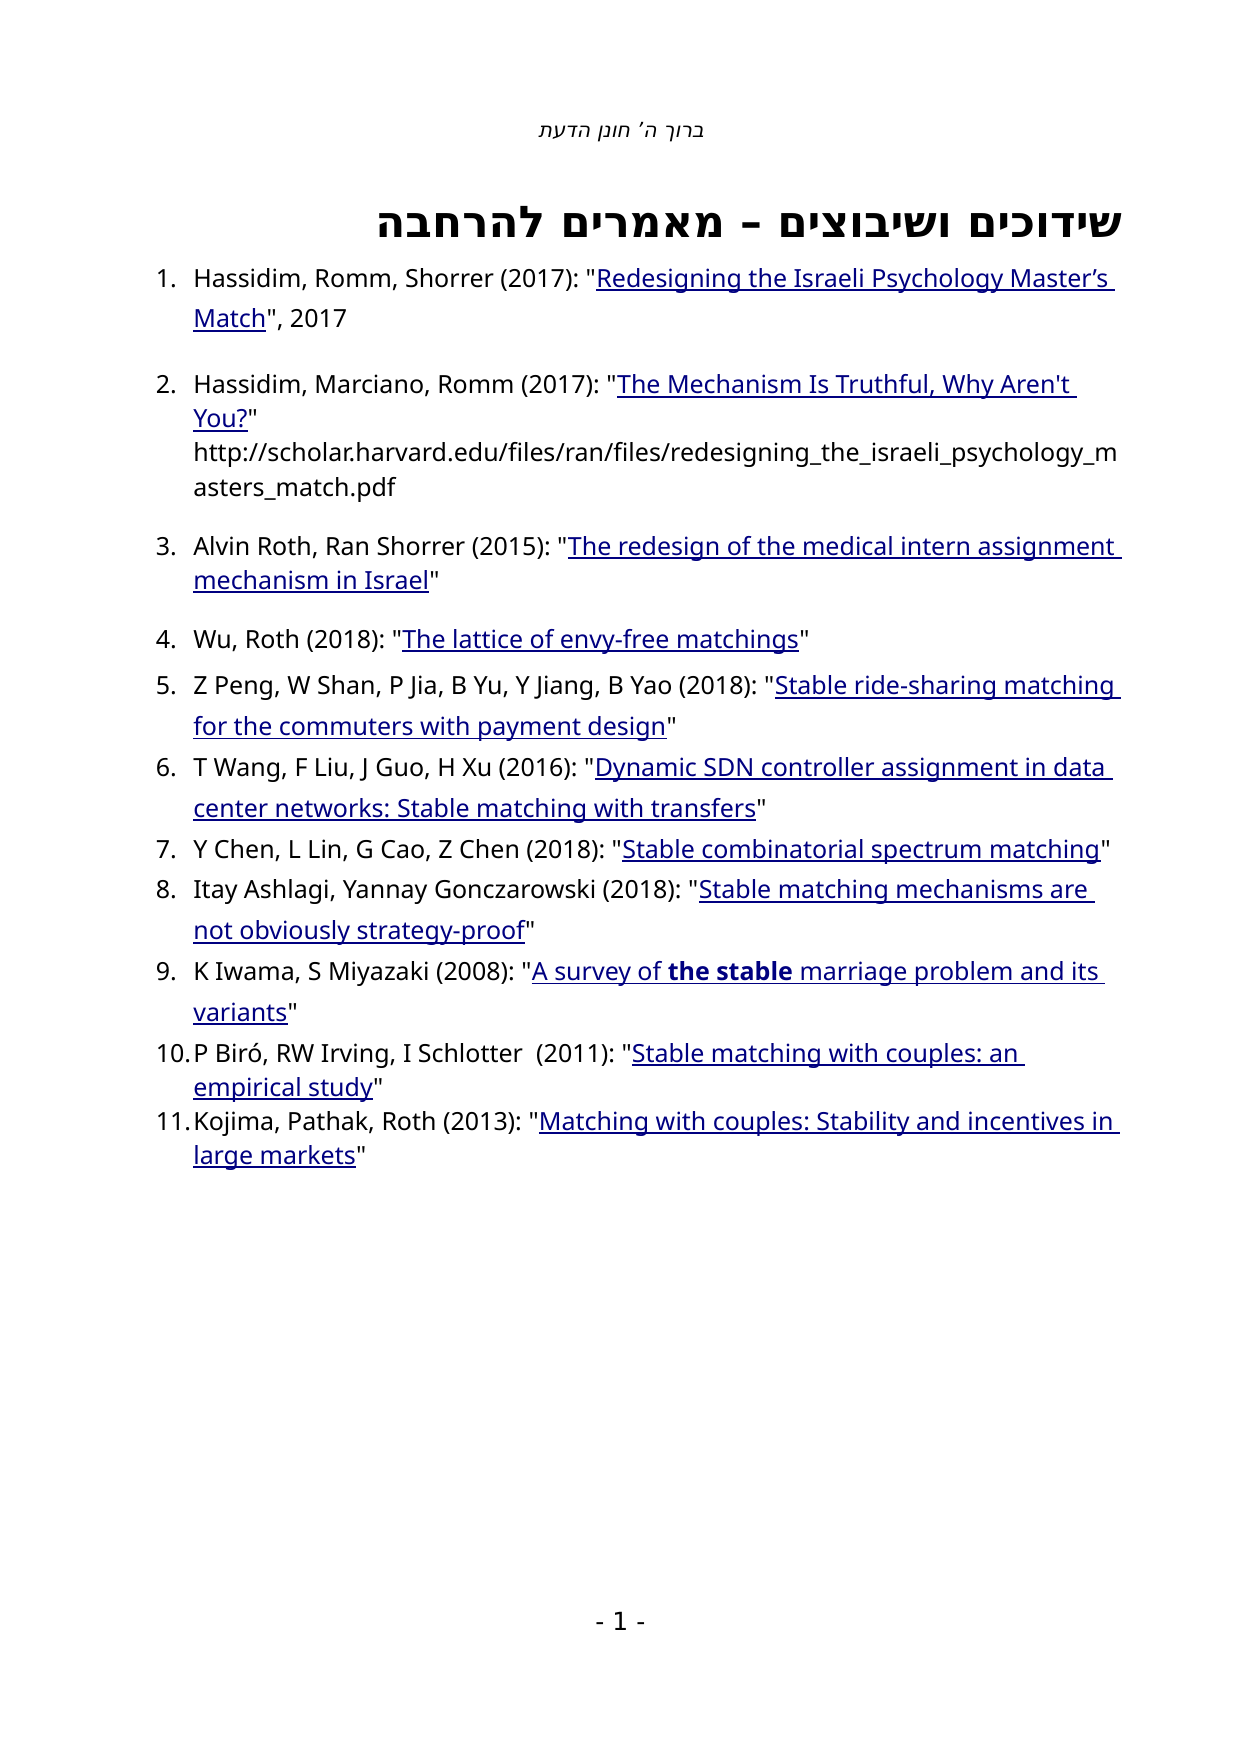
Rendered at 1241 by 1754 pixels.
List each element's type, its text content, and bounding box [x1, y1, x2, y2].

subtitle Hassidim, Marciano, Romm (2017): "The Mechanism Is Truthful, Why Aren't You?‏" http://scholar.harvard.edu/files/ran/files/redesigning_the_israeli_psychology_masters_match.pdf [156, 367, 1122, 503]
list Z Peng, W Shan, P Jia, B Yu, Y Jiang, B Yao (2018): "Stable ride-sharing matching for the commuters with payment design‏" [156, 668, 1122, 743]
subtitle Wu, Roth (2018): "The lattice of envy-free matchings‏" [156, 621, 1122, 655]
subtitle Kojima, Pathak, Roth (2013): "Matching with couples: Stability and incentives in large markets‏" [156, 1103, 1122, 1172]
list Hassidim, Romm, Shorrer (2017): "Redesigning the Israeli Psychology Master’s Match", 2017 [156, 260, 1122, 335]
list Itay Ashlagi, Yannay Gonczarowski (2018): "Stable matching mechanisms are not obviously strategy-proof‏" [156, 872, 1122, 947]
subtitle שידוכים ושיבוצים – מאמרים להרחבה [118, 197, 1122, 248]
subtitle P Biró, RW Irving, I Schlotter (2011): "Stable matching with couples: an empirical study‏" [156, 1035, 1122, 1103]
list T Wang, F Liu, J Guo, H Xu (2016): "Dynamic SDN controller assignment in data center networks: Stable matching with transfers‏" [156, 749, 1122, 824]
list Y Chen, L Lin, G Cao, Z Chen (2018): "Stable combinatorial spectrum matching‏" [156, 831, 1122, 865]
list K Iwama, S Miyazaki (2008): "A survey of the stable marriage problem and its variants‏" [156, 954, 1122, 1029]
subtitle Alvin Roth, Ran Shorrer (2015): "The redesign of the medical intern assignment mechanism in Israel‏" [156, 528, 1122, 596]
